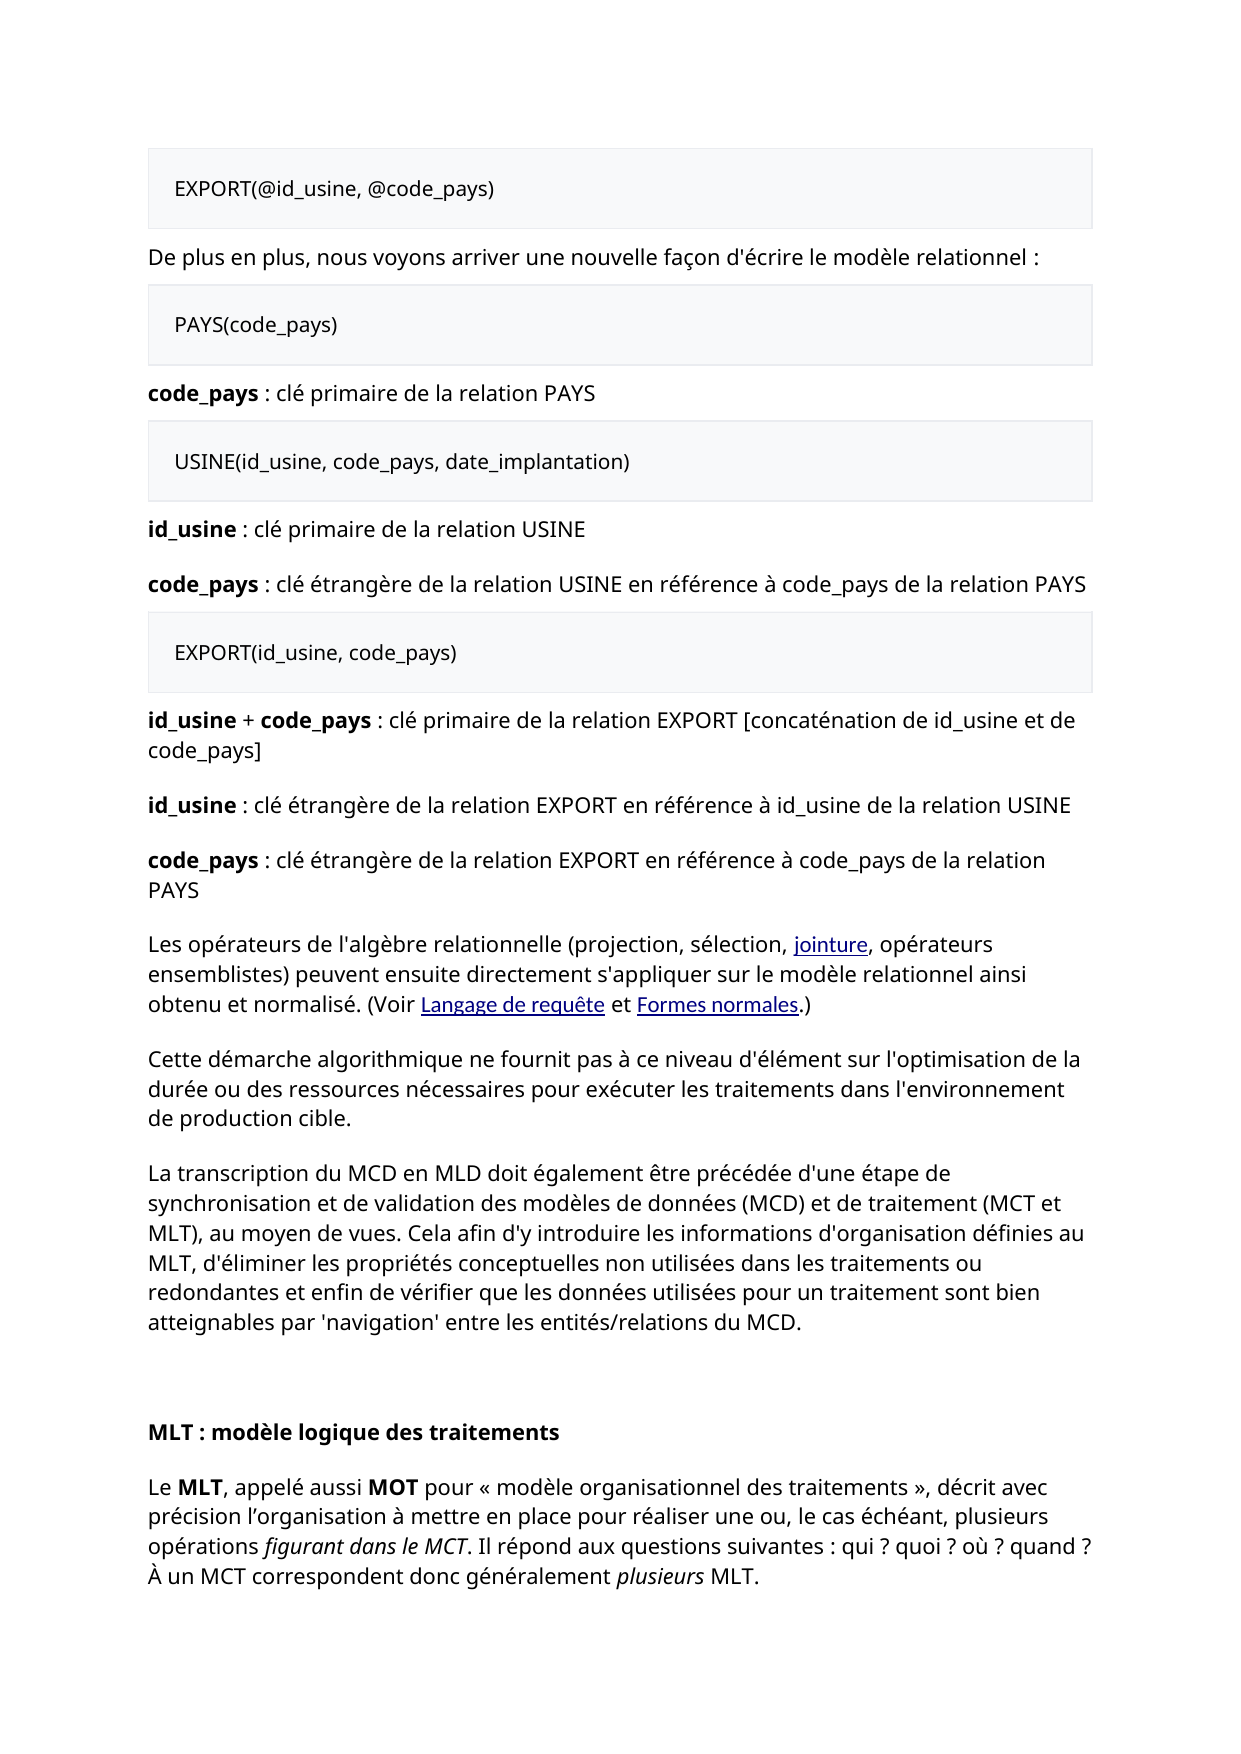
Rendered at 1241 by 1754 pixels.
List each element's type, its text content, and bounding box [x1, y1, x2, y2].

text code_pays : clé étrangère de la relation USINE en référence à code_pays de la relation PAYS [148, 569, 1093, 599]
text EXPORT(@id_usine, @code_pays) [149, 149, 1091, 228]
text Le MLT, appelé aussi MOT pour « modèle organisationnel des traitements », décrit avec précision l’organisation à mettre en place pour réaliser une ou, le cas échéant, plusieurs opérations figurant dans le MCT. Il répond aux questions suivantes : qui ? quoi ? où ? quand ? À un MCT correspondent donc généralement plusieurs MLT. [148, 1472, 1093, 1591]
text La transcription du MCD en MLD doit également être précédée d'une étape de synchronisation et de validation des modèles de données (MCD) et de traitement (MCT et MLT), au moyen de vues. Cela afin d'y introduire les informations d'organisation définies au MLT, d'éliminer les propriétés conceptuelles non utilisées dans les traitements ou redondantes et enfin de vérifier que les données utilisées pour un traitement sont bien atteignables par 'navigation' entre les entités/relations du MCD. [148, 1158, 1093, 1337]
text id_usine + code_pays : clé primaire de la relation EXPORT [concaténation de id_usine et de code_pays] [148, 706, 1093, 765]
text MLT : modèle logique des traitements [148, 1417, 1093, 1447]
text code_pays : clé étrangère de la relation EXPORT en référence à code_pays de la relation PAYS [148, 845, 1093, 904]
text EXPORT(id_usine, code_pays) [149, 613, 1091, 692]
text Cette démarche algorithmique ne fournit pas à ce niveau d'élément sur l'optimisation de la durée ou des ressources nécessaires pour exécuter les traitements dans l'environnement de production cible. [148, 1044, 1093, 1133]
text id_usine : clé étrangère de la relation EXPORT en référence à id_usine de la relation USINE [148, 790, 1093, 820]
text id_usine : clé primaire de la relation USINE [148, 514, 1093, 544]
text USINE(id_usine, code_pays, date_implantation) [149, 422, 1091, 500]
text Les opérateurs de l'algèbre relationnelle (projection, sélection, jointure, opérateurs ensemblistes) peuvent ensuite directement s'appliquer sur le modèle relationnel ainsi obtenu et normalisé. (Voir Langage de requête et Formes normales.) [148, 929, 1093, 1019]
text code_pays : clé primaire de la relation PAYS [148, 378, 1093, 408]
text PAYS(code_pays) [149, 286, 1091, 364]
text De plus en plus, nous voyons arriver une nouvelle façon d'écrire le modèle relationnel : [148, 242, 1093, 271]
